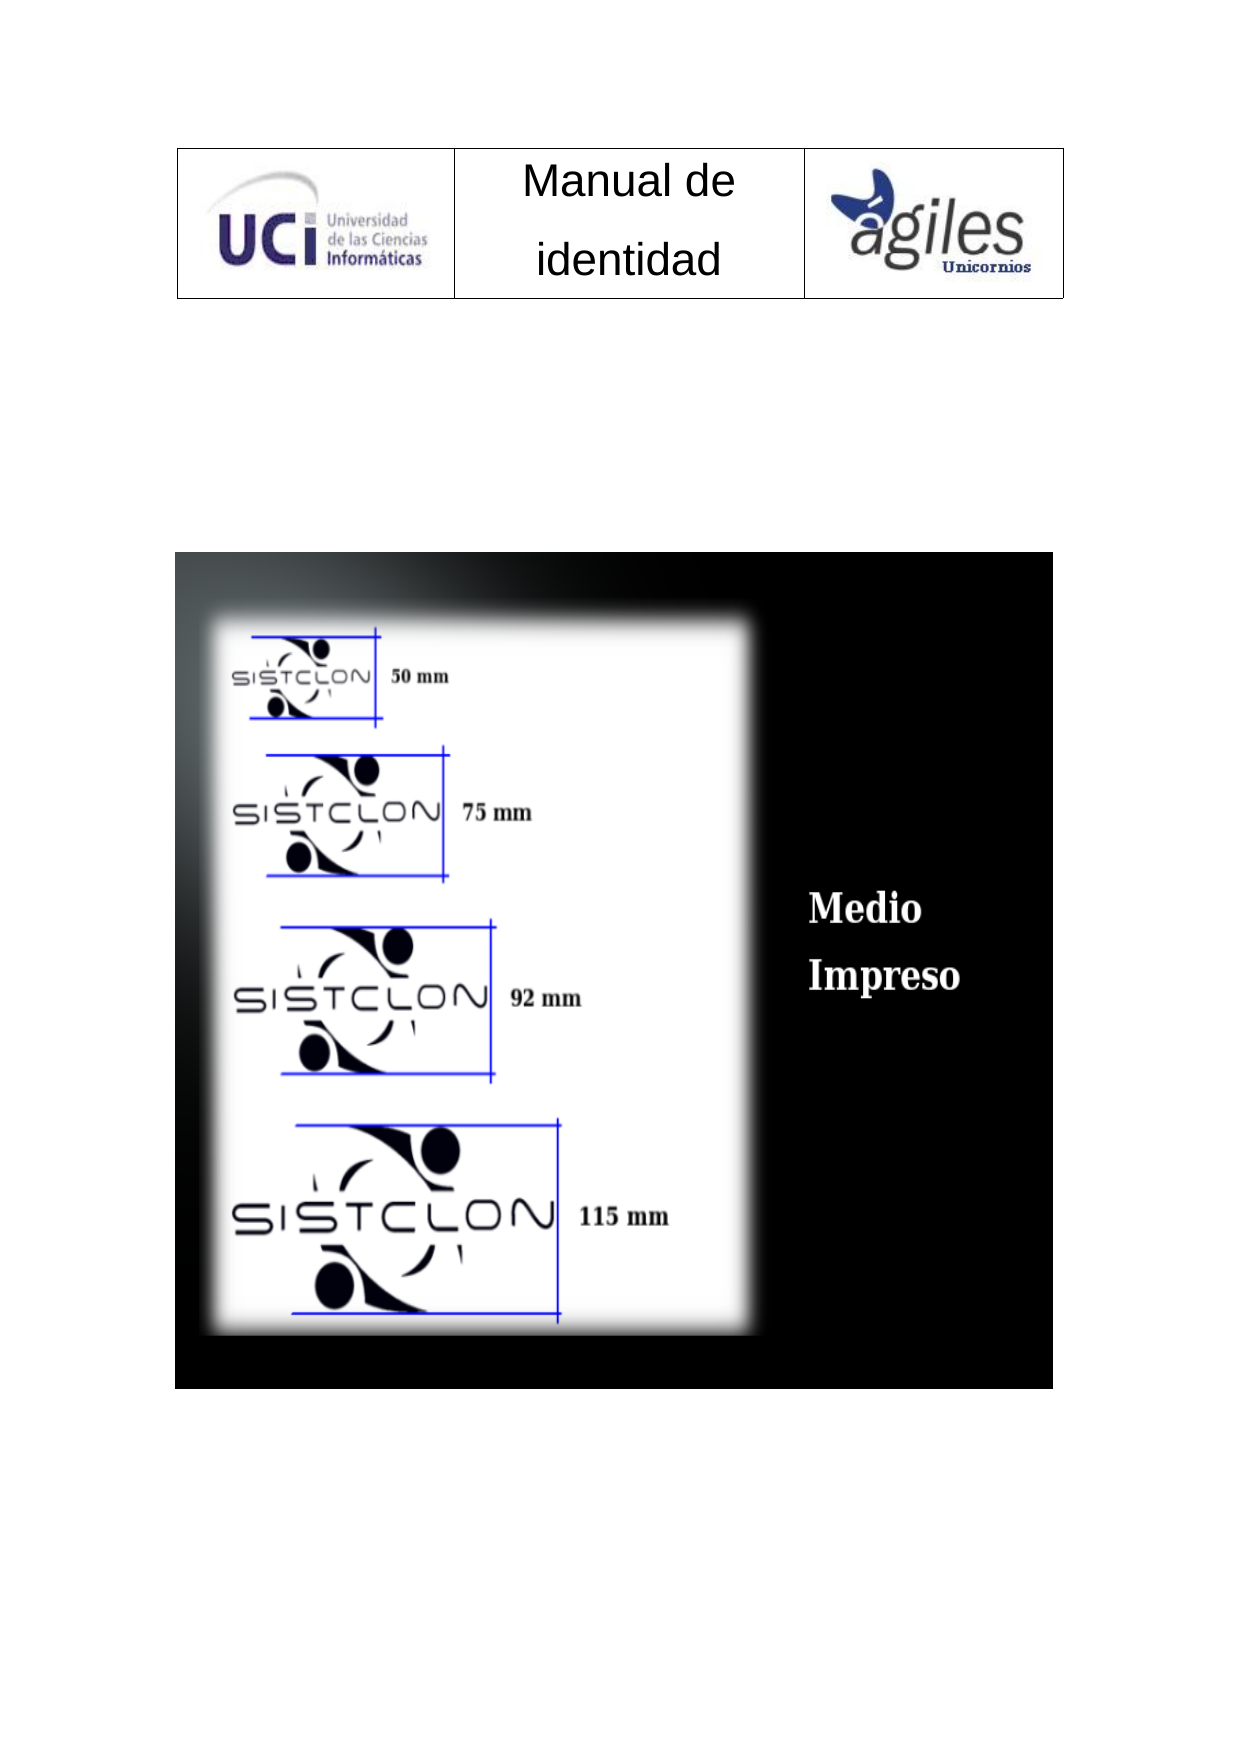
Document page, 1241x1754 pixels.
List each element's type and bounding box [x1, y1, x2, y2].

picture [175, 552, 1053, 1389]
picture [826, 162, 1043, 282]
picture [199, 162, 435, 284]
